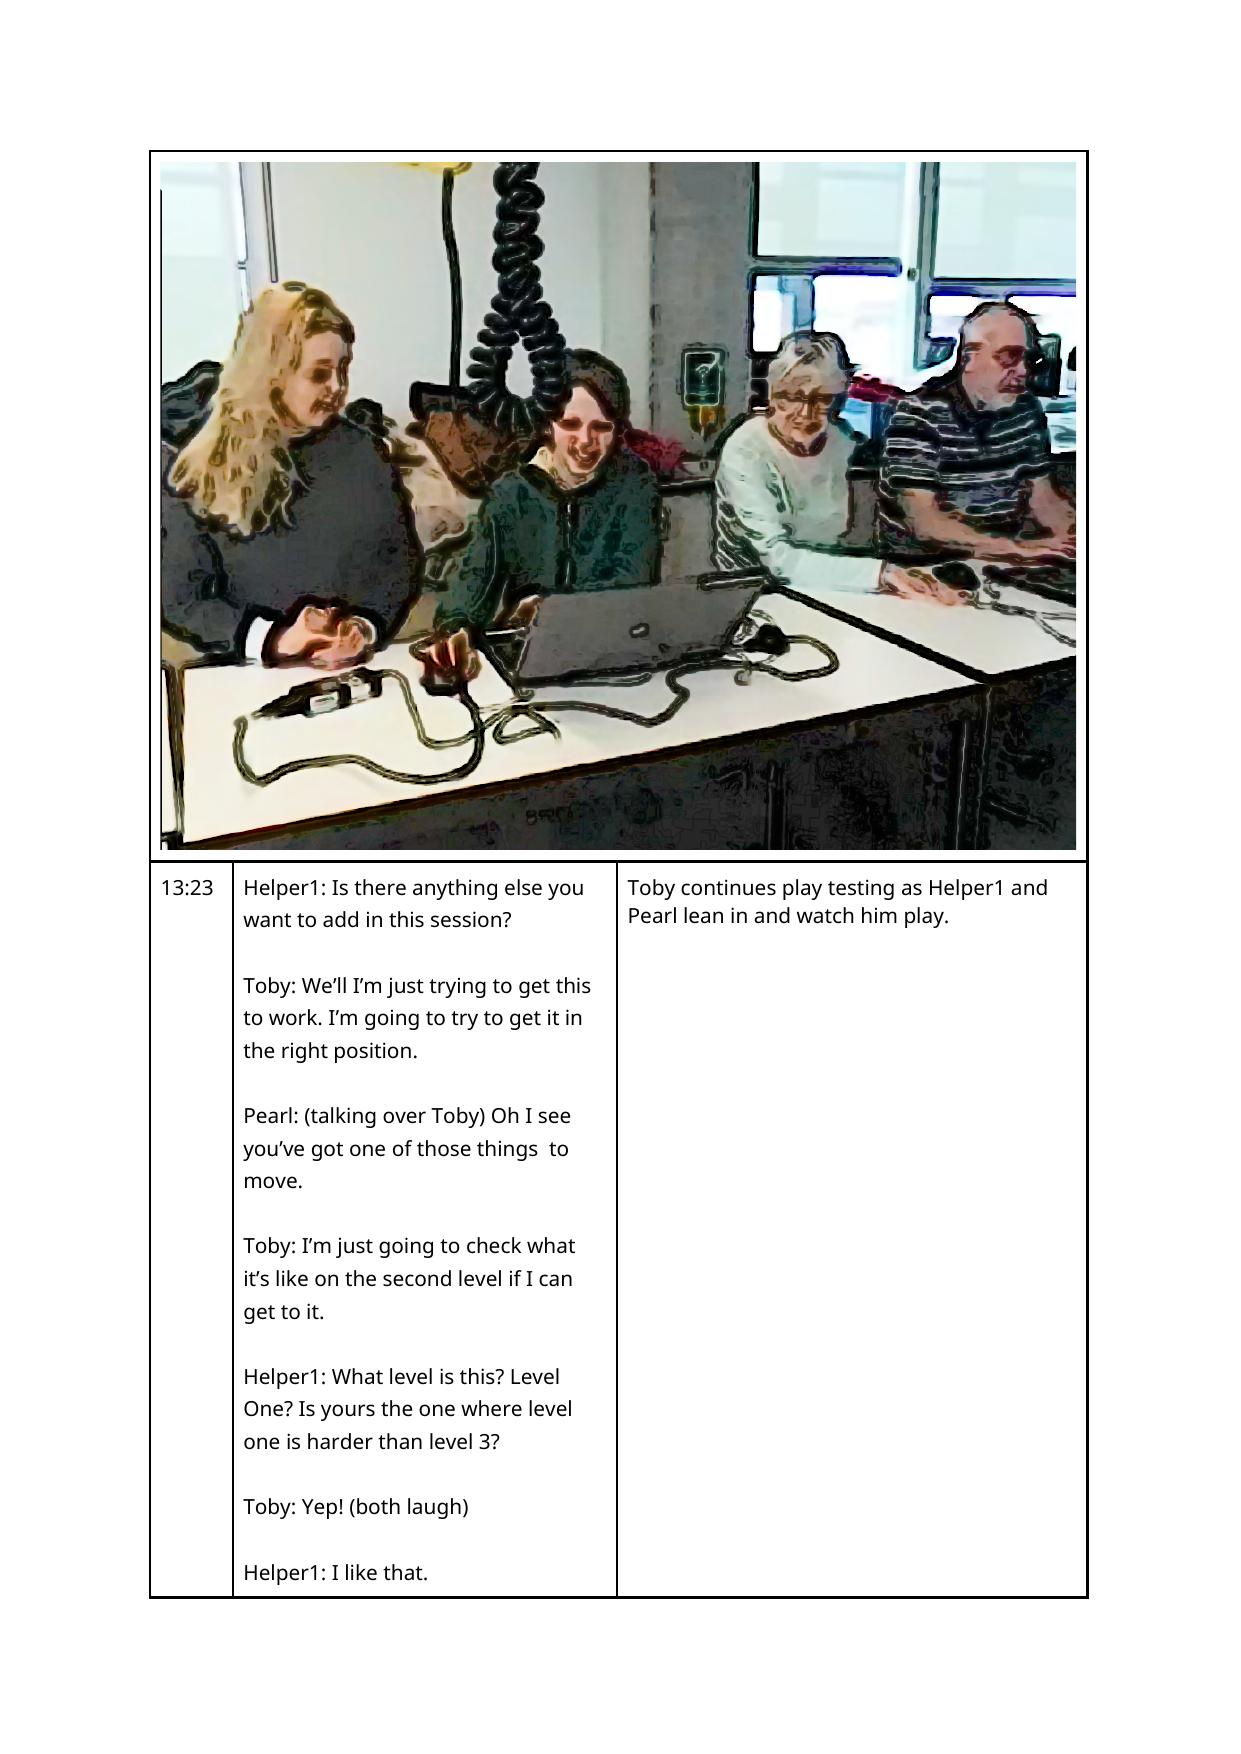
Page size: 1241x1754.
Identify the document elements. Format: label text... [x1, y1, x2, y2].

table_cell Helper1: Is there anything else you want to add in this session? Toby: We’ll I’m just trying to get this to work. I’m going to try to get it in the right position. Pearl: (talking over Toby) Oh I see you’ve got one of those things to move. Toby: I’m just going to check what it’s like on the second level if I can get to it. Helper1: What level is this? Level One? Is yours the one where level one is harder than level 3? Toby: Yep! (both laugh) Helper1: I like that. [234, 863, 616, 1596]
table_cell Toby continues play testing as Helper1 and Pearl lean in and watch him play. [618, 863, 1086, 1596]
table_cell [151, 152, 1086, 860]
picture [160, 162, 1077, 850]
table_cell 13:23 [151, 863, 232, 1596]
